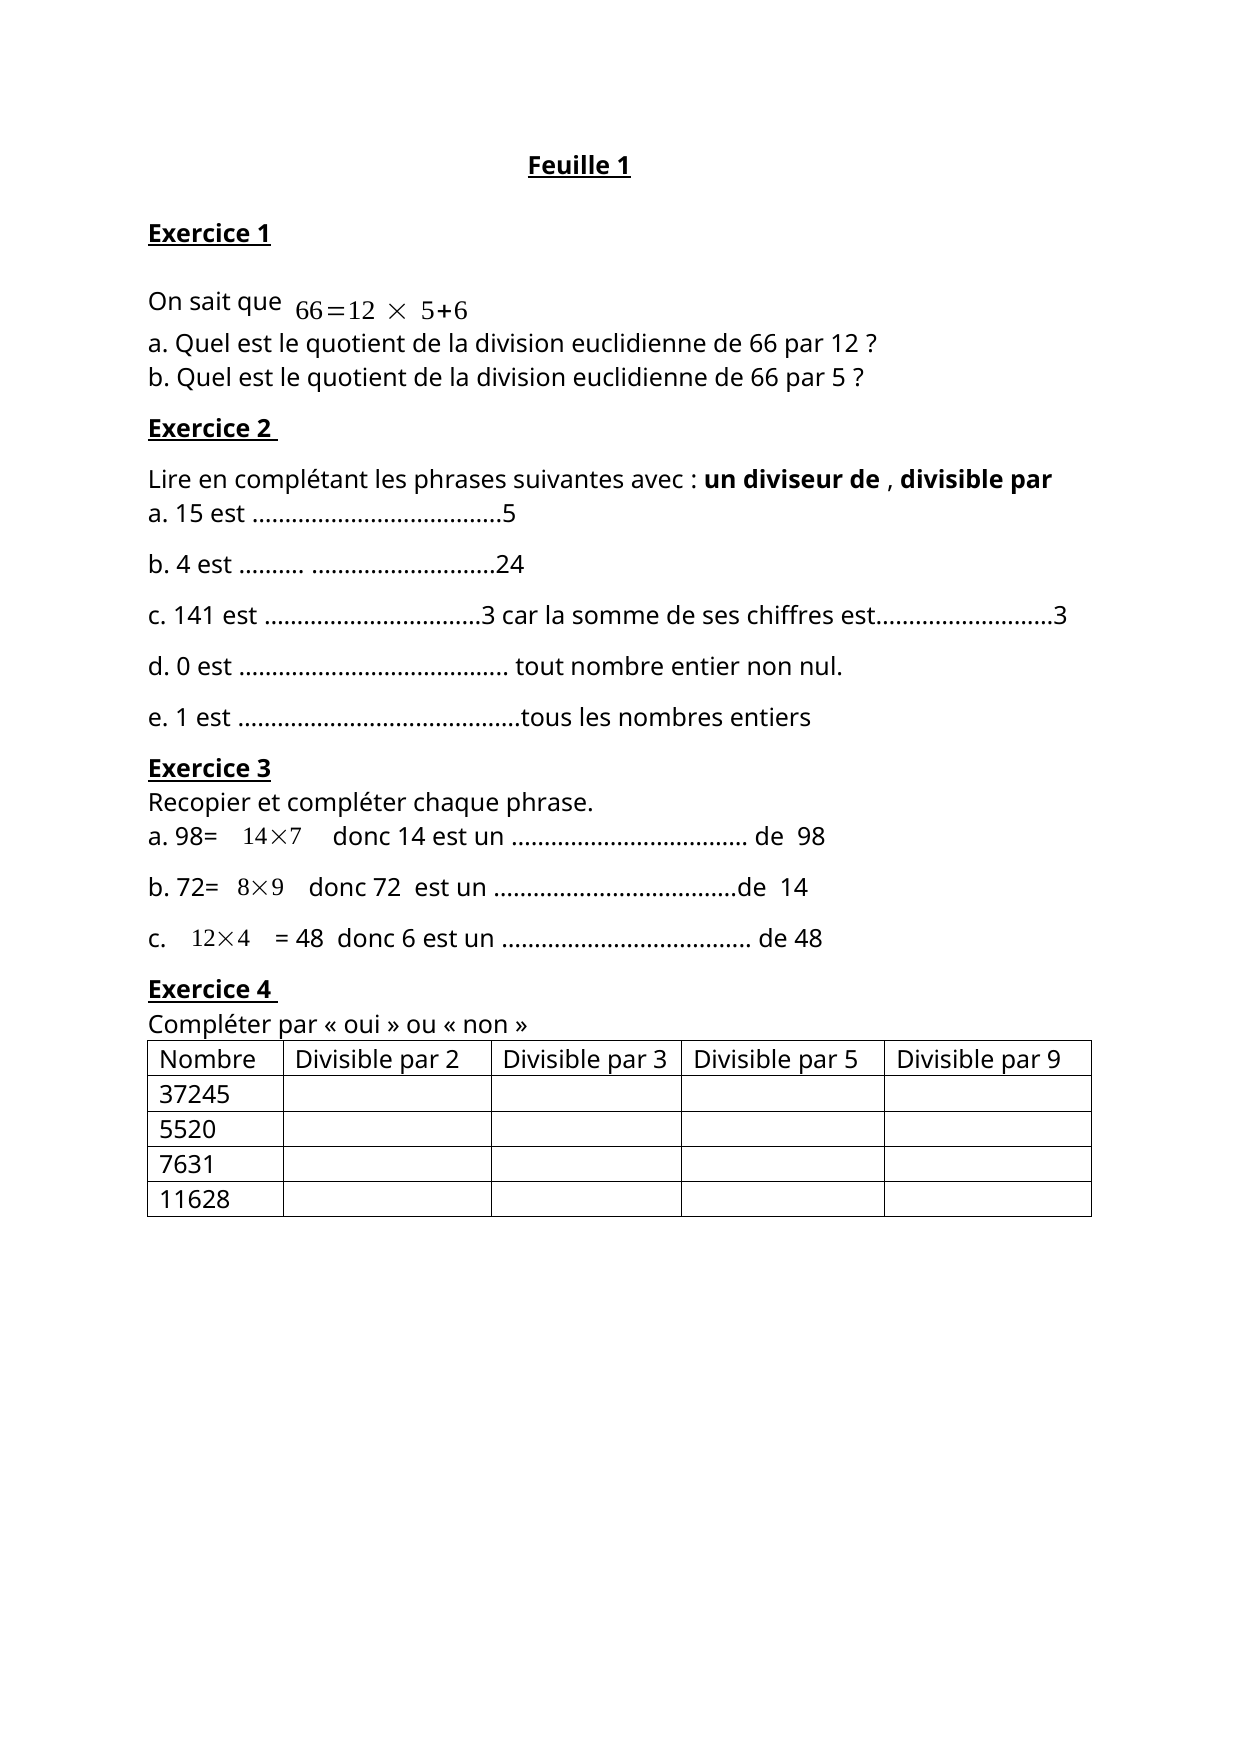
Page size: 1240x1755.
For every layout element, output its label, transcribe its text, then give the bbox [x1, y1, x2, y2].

text Compléter par « oui » ou « non » [148, 1006, 1092, 1040]
table_cell [885, 1076, 1091, 1111]
table_cell [492, 1182, 681, 1216]
text a. Quel est le quotient de la division euclidienne de 66 par 12 ? [148, 326, 1092, 359]
table_header Nombre [148, 1041, 283, 1075]
table_cell [682, 1112, 884, 1146]
text On sait que [148, 284, 1092, 326]
table_cell 5520 [148, 1112, 283, 1146]
table_cell [284, 1182, 491, 1216]
table_cell 7631 [148, 1147, 283, 1181]
table_cell [492, 1112, 681, 1146]
text c. 141 est ……………………………3 car la somme de ses chiffres est………………………3 [148, 598, 1092, 632]
text Lire en complétant les phrases suivantes avec : un diviseur de , divisible par [148, 462, 1092, 496]
text b. 4 est ………. ……………………….24 [148, 547, 1092, 581]
text b. Quel est le quotient de la division euclidienne de 66 par 5 ? [148, 359, 1092, 394]
table_cell 11628 [148, 1182, 283, 1216]
table_header Divisible par 3 [492, 1041, 681, 1075]
table_cell [682, 1147, 884, 1181]
text Feuille 1 [443, 148, 1092, 182]
table_cell 37245 [148, 1076, 283, 1111]
table_header Divisible par 9 [885, 1041, 1091, 1075]
table_cell [885, 1182, 1091, 1216]
table_cell [284, 1112, 491, 1146]
table_cell [492, 1076, 681, 1111]
text Exercice 4 [148, 972, 1092, 1006]
table_cell [682, 1182, 884, 1216]
table_cell [885, 1112, 1091, 1146]
table_cell [885, 1147, 1091, 1181]
text Exercice 1 [148, 216, 1092, 250]
text e. 1 est …………………………………….tous les nombres entiers [148, 700, 1092, 734]
text Exercice 2 [148, 411, 1092, 445]
table_cell [284, 1147, 491, 1181]
table_cell [492, 1147, 681, 1181]
table_cell [284, 1076, 491, 1111]
table_header Divisible par 2 [284, 1041, 491, 1075]
text b. 72= donc 72 est un ……………………………….de 14 [148, 870, 1092, 904]
text Exercice 3 [148, 751, 1092, 785]
text d. 0 est ………………………………….. tout nombre entier non nul. [148, 649, 1092, 683]
text c. = 48 donc 6 est un ……………………………….. de 48 [148, 921, 1092, 955]
text a. 98= donc 14 est un ……………………………… de 98 [148, 819, 1092, 853]
text a. 15 est ………………………………..5 [148, 496, 1092, 530]
table_cell [682, 1076, 884, 1111]
text Recopier et compléter chaque phrase. [148, 785, 1092, 819]
table_header Divisible par 5 [682, 1041, 884, 1075]
